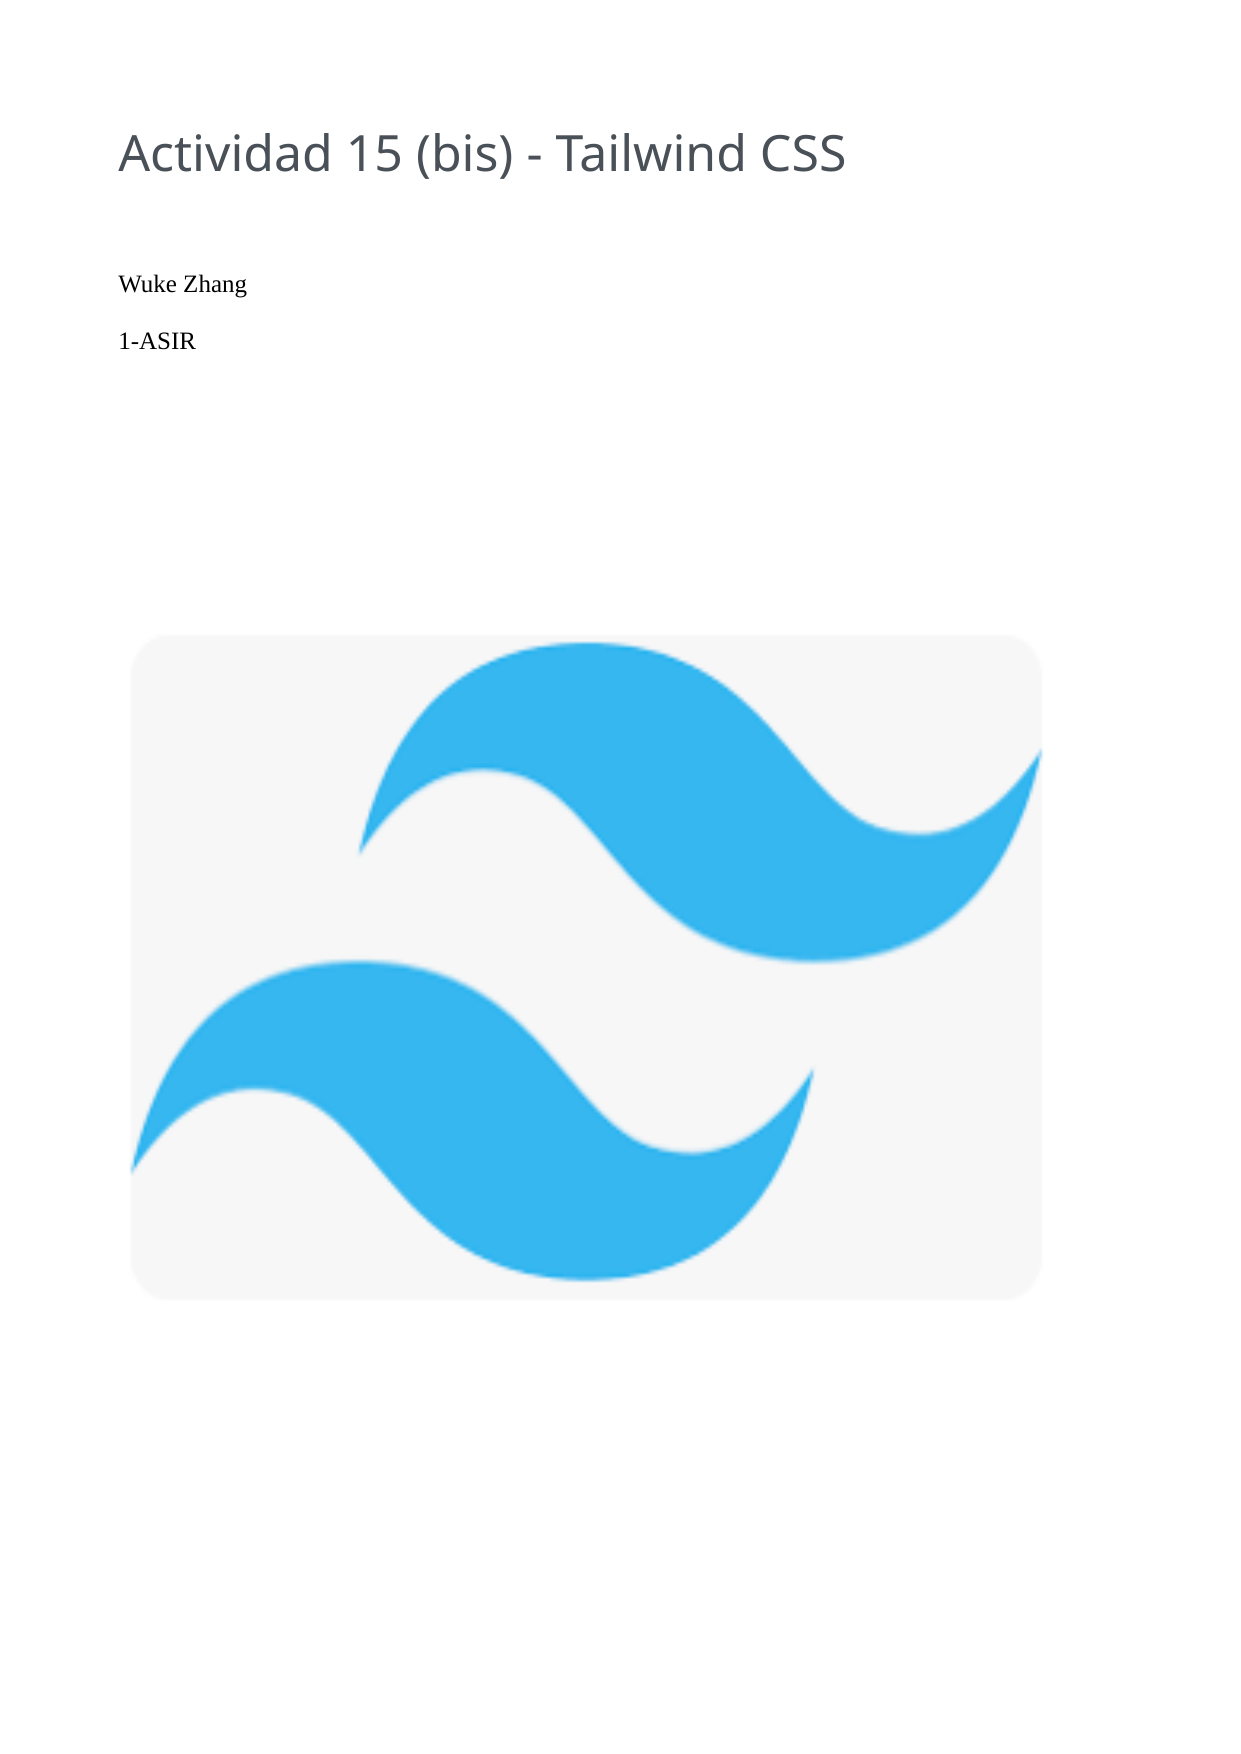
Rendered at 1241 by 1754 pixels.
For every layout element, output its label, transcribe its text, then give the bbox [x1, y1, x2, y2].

picture [116, 611, 1059, 1312]
text 1-ASIR [118, 326, 1122, 355]
text Wuke Zhang [118, 269, 1122, 298]
subtitle Actividad 15 (bis) - Tailwind CSS [118, 118, 1122, 186]
